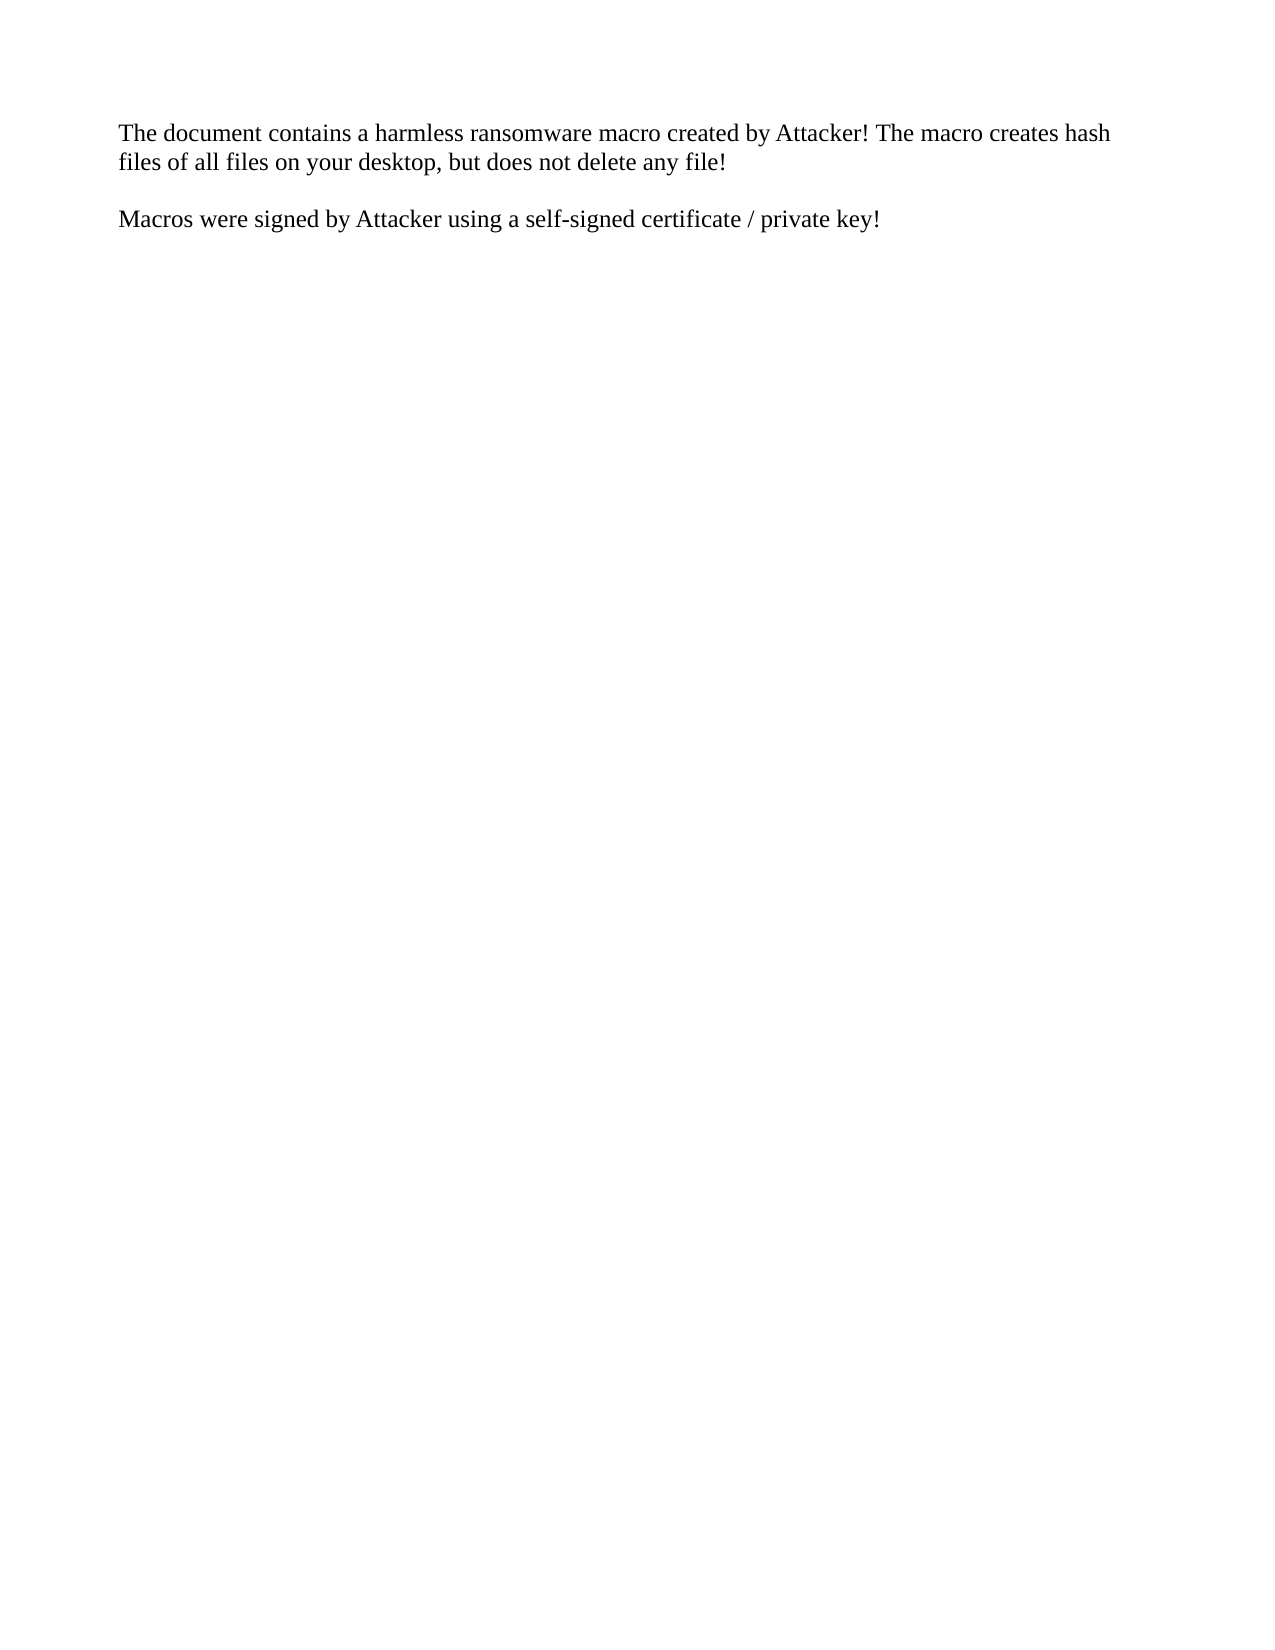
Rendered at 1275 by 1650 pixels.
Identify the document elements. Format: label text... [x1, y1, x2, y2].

text Macros were signed by Attacker using a self-signed certificate / private key! [118, 204, 1157, 233]
text The document contains a harmless ransomware macro created by Attacker! The macro creates hash files of all files on your desktop, but does not delete any file! [118, 118, 1157, 176]
